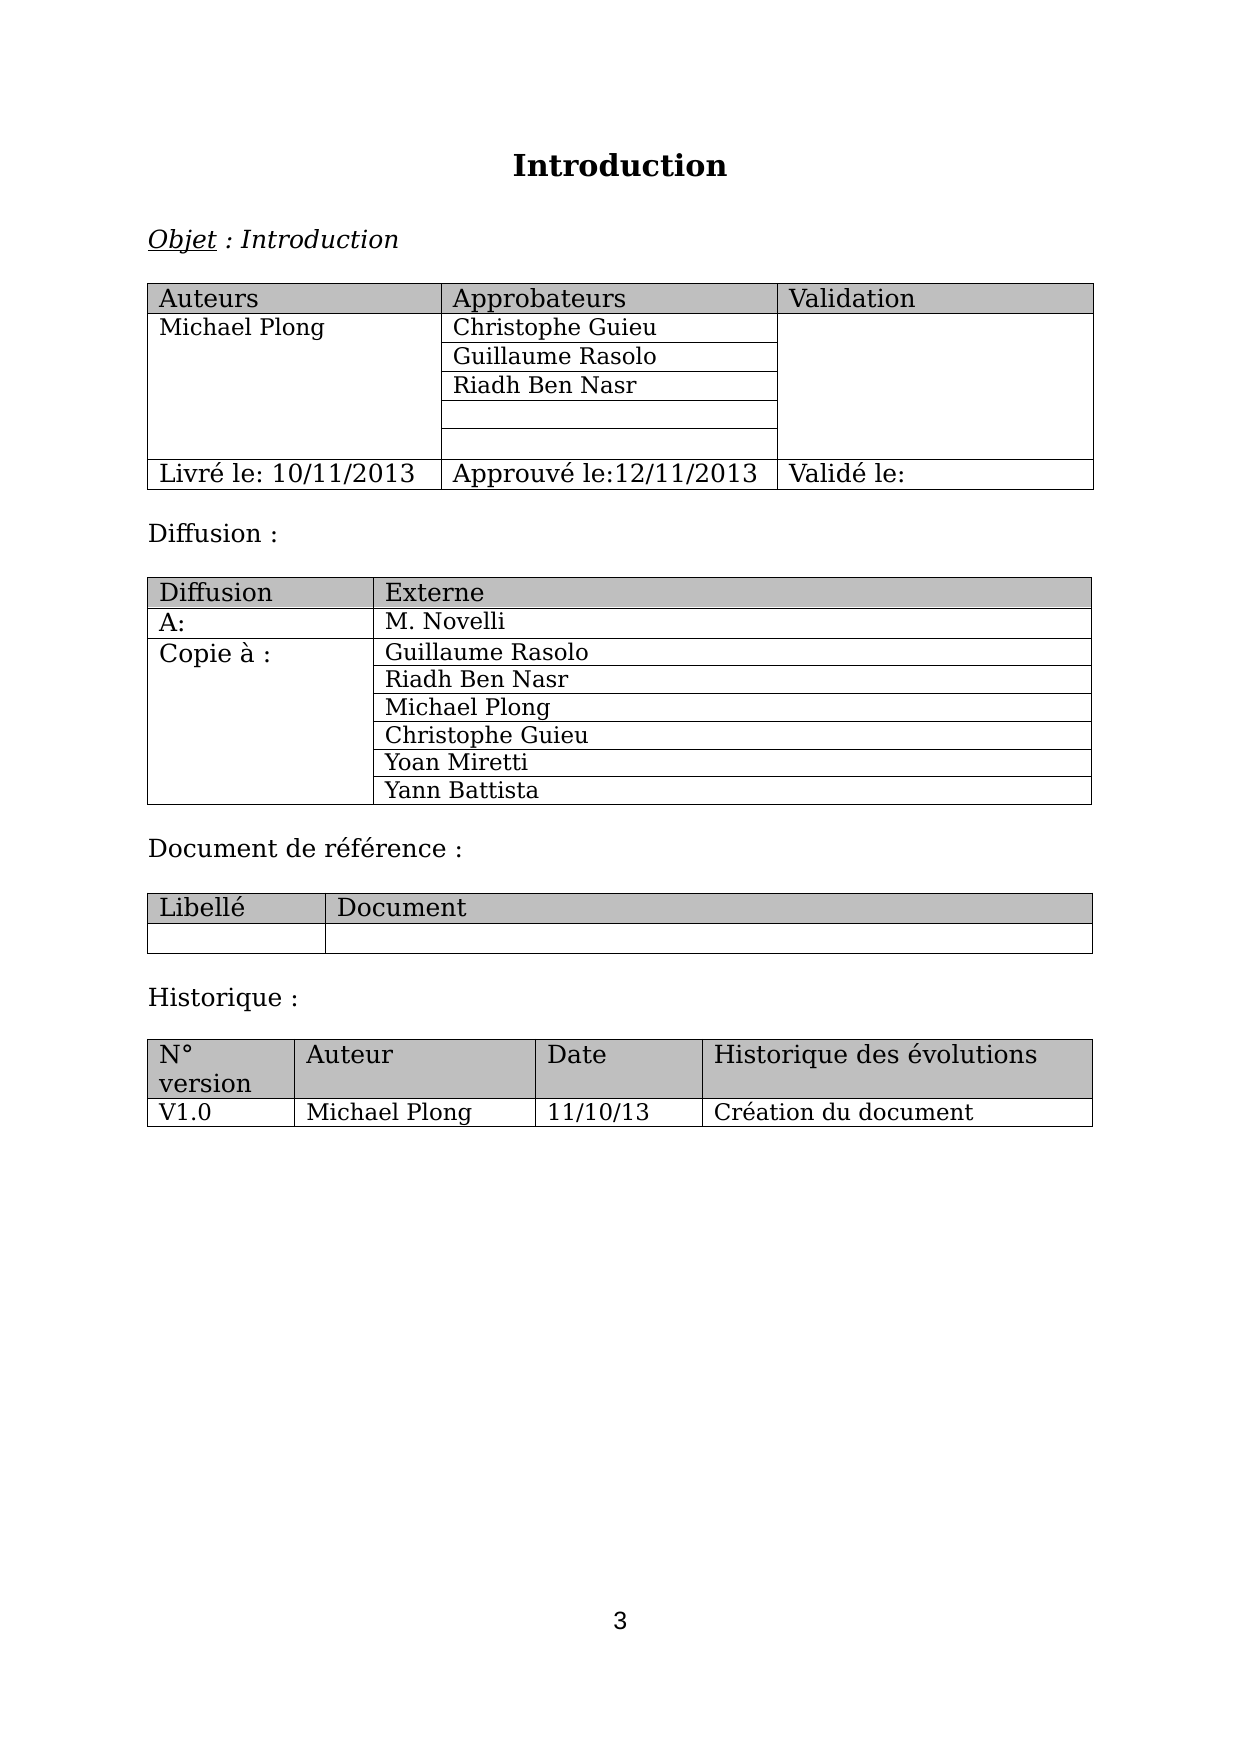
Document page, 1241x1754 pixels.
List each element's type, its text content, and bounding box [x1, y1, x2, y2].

table_header Document [326, 894, 1092, 923]
table_cell [326, 924, 1092, 953]
table_header Approbateurs [442, 284, 777, 313]
text Introduction [148, 148, 1093, 183]
table_header Externe [374, 578, 1091, 607]
table_header Historique des évolutions [703, 1040, 1092, 1098]
table_header N° version [148, 1040, 294, 1098]
table_cell [442, 429, 777, 458]
text Objet : Introduction [148, 225, 1093, 254]
table_cell [778, 314, 1093, 458]
table_header Auteur [295, 1040, 535, 1098]
table_cell Livré le: 10/11/2013 [148, 460, 441, 489]
table_header Libellé [148, 894, 325, 923]
table_cell Riadh Ben Nasr [374, 666, 1091, 693]
table_cell Yann Battista [374, 777, 1091, 804]
table_cell V1.0 [148, 1099, 294, 1126]
text Diffusion : [148, 519, 1093, 548]
table_cell M. Novelli [374, 609, 1091, 638]
text Document de référence : [148, 834, 1093, 863]
table_cell Christophe Guieu [442, 314, 777, 342]
table_cell A: [148, 609, 373, 638]
table_cell Michael Plong [374, 694, 1091, 721]
table_cell Christophe Guieu [374, 722, 1091, 748]
table_header Date [536, 1040, 702, 1098]
table_cell 10/11/13 [536, 1099, 702, 1126]
table_cell Riadh Ben Nasr [442, 372, 777, 399]
table_cell Validé le: [778, 460, 1093, 489]
table_cell [148, 924, 325, 953]
table_cell Création du document [703, 1099, 1092, 1126]
table_cell Michael Plong [148, 314, 441, 458]
table_header Validation [778, 284, 1093, 313]
table_cell Guillaume Rasolo [442, 343, 777, 371]
table_cell Copie à : [148, 639, 373, 804]
table_header Auteurs [148, 284, 441, 313]
text Historique : [148, 983, 1093, 1012]
table_cell Guillaume Rasolo [374, 639, 1091, 665]
table_cell Michael Plong [295, 1099, 535, 1126]
table_cell [442, 401, 777, 428]
table_header Diffusion [148, 578, 373, 607]
table_cell Approuvé le:12/11/2013 [442, 460, 777, 489]
table_cell Yoan Miretti [374, 750, 1091, 776]
